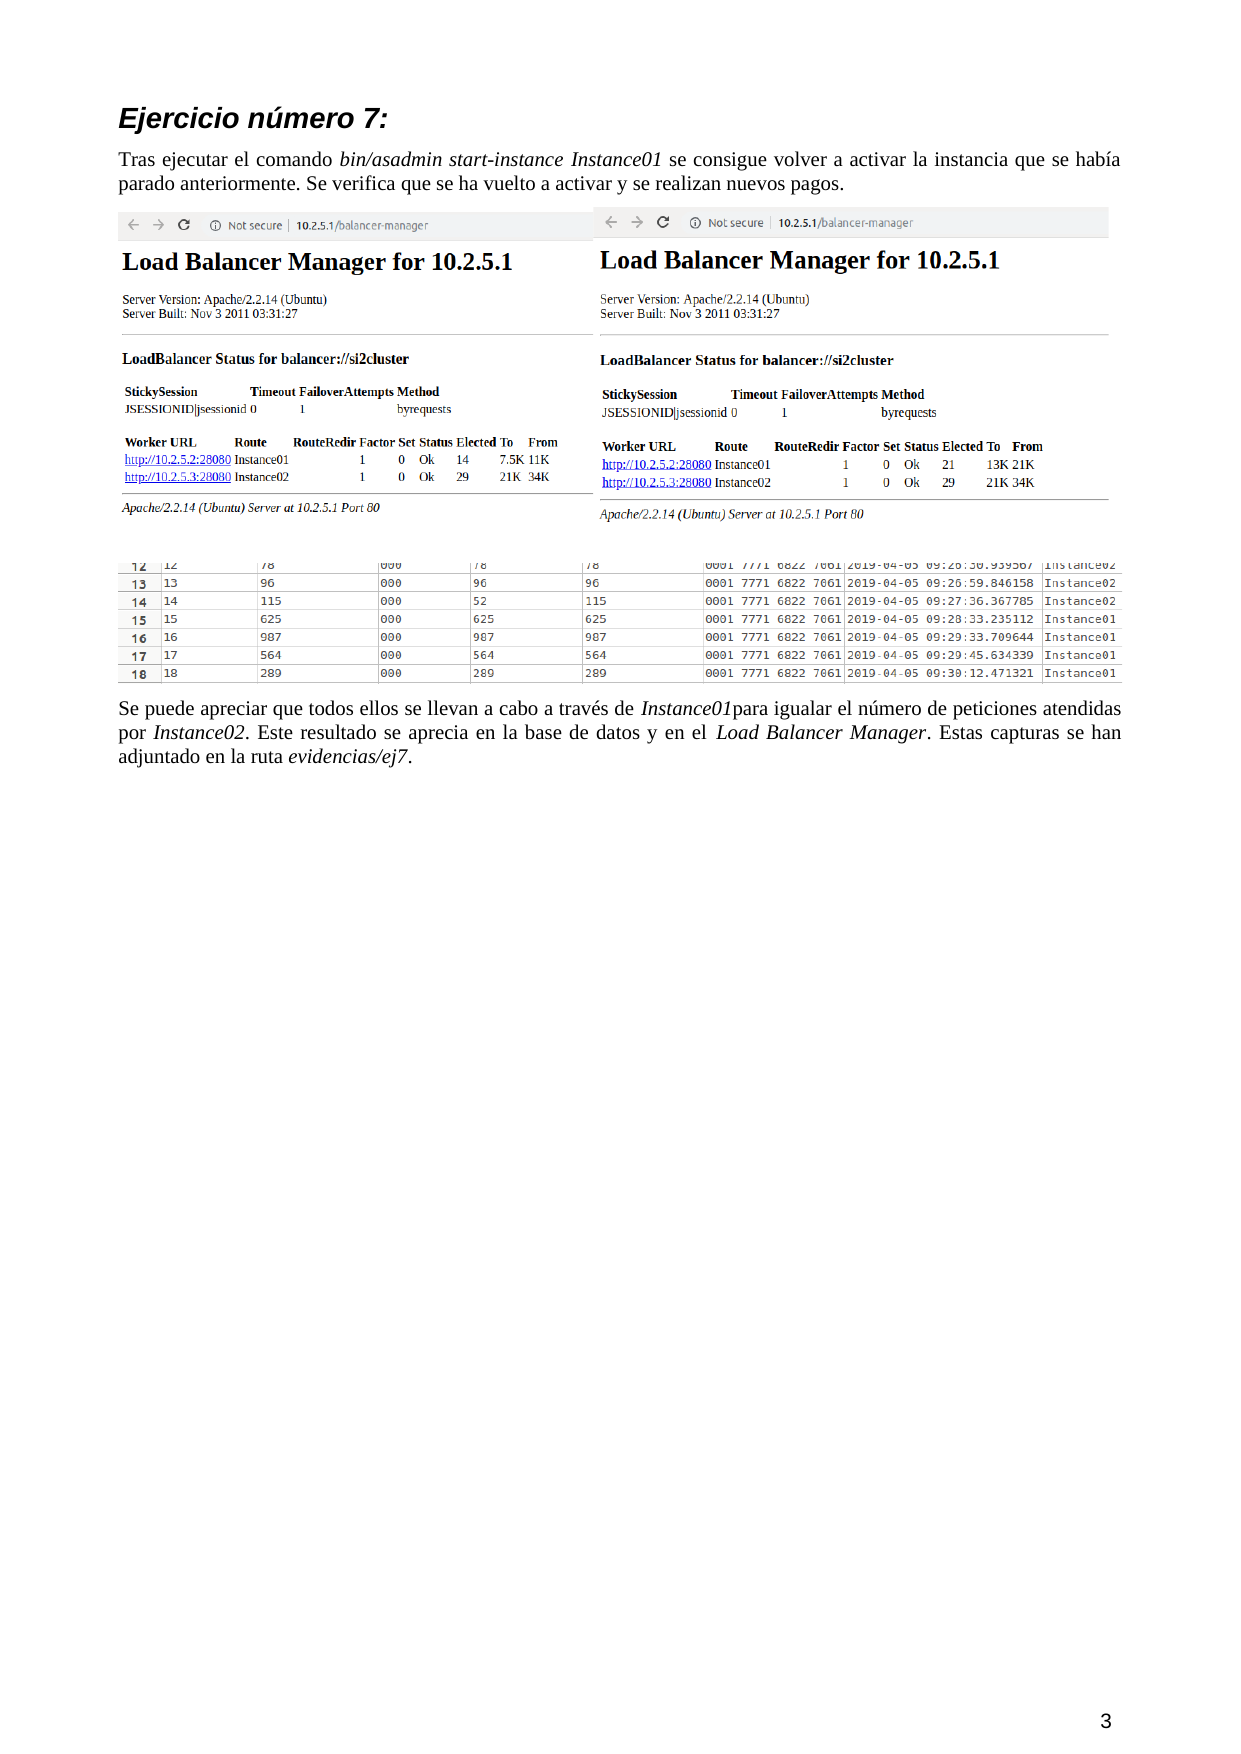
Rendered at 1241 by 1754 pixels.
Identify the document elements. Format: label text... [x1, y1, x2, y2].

subtitle Tras ejecutar el comando bin/asadmin start-instance Instance01 se consigue volver a activar la instancia que se había parado anteriormente. Se verifica que se ha vuelto a activar y se realizan nuevos pagos. [118, 147, 1122, 195]
subtitle Se puede apreciar que todos ellos se llevan a cabo a través de Instance01para igualar el número de peticiones atendidas por Instance02. Este resultado se aprecia en la base de datos y en el Load Balancer Manager. Estas capturas se han adjuntado en la ruta evidencias/ej7. [118, 696, 1122, 768]
picture [118, 563, 1123, 684]
picture [118, 207, 1109, 551]
subtitle Ejercicio número 7: [118, 101, 1122, 134]
